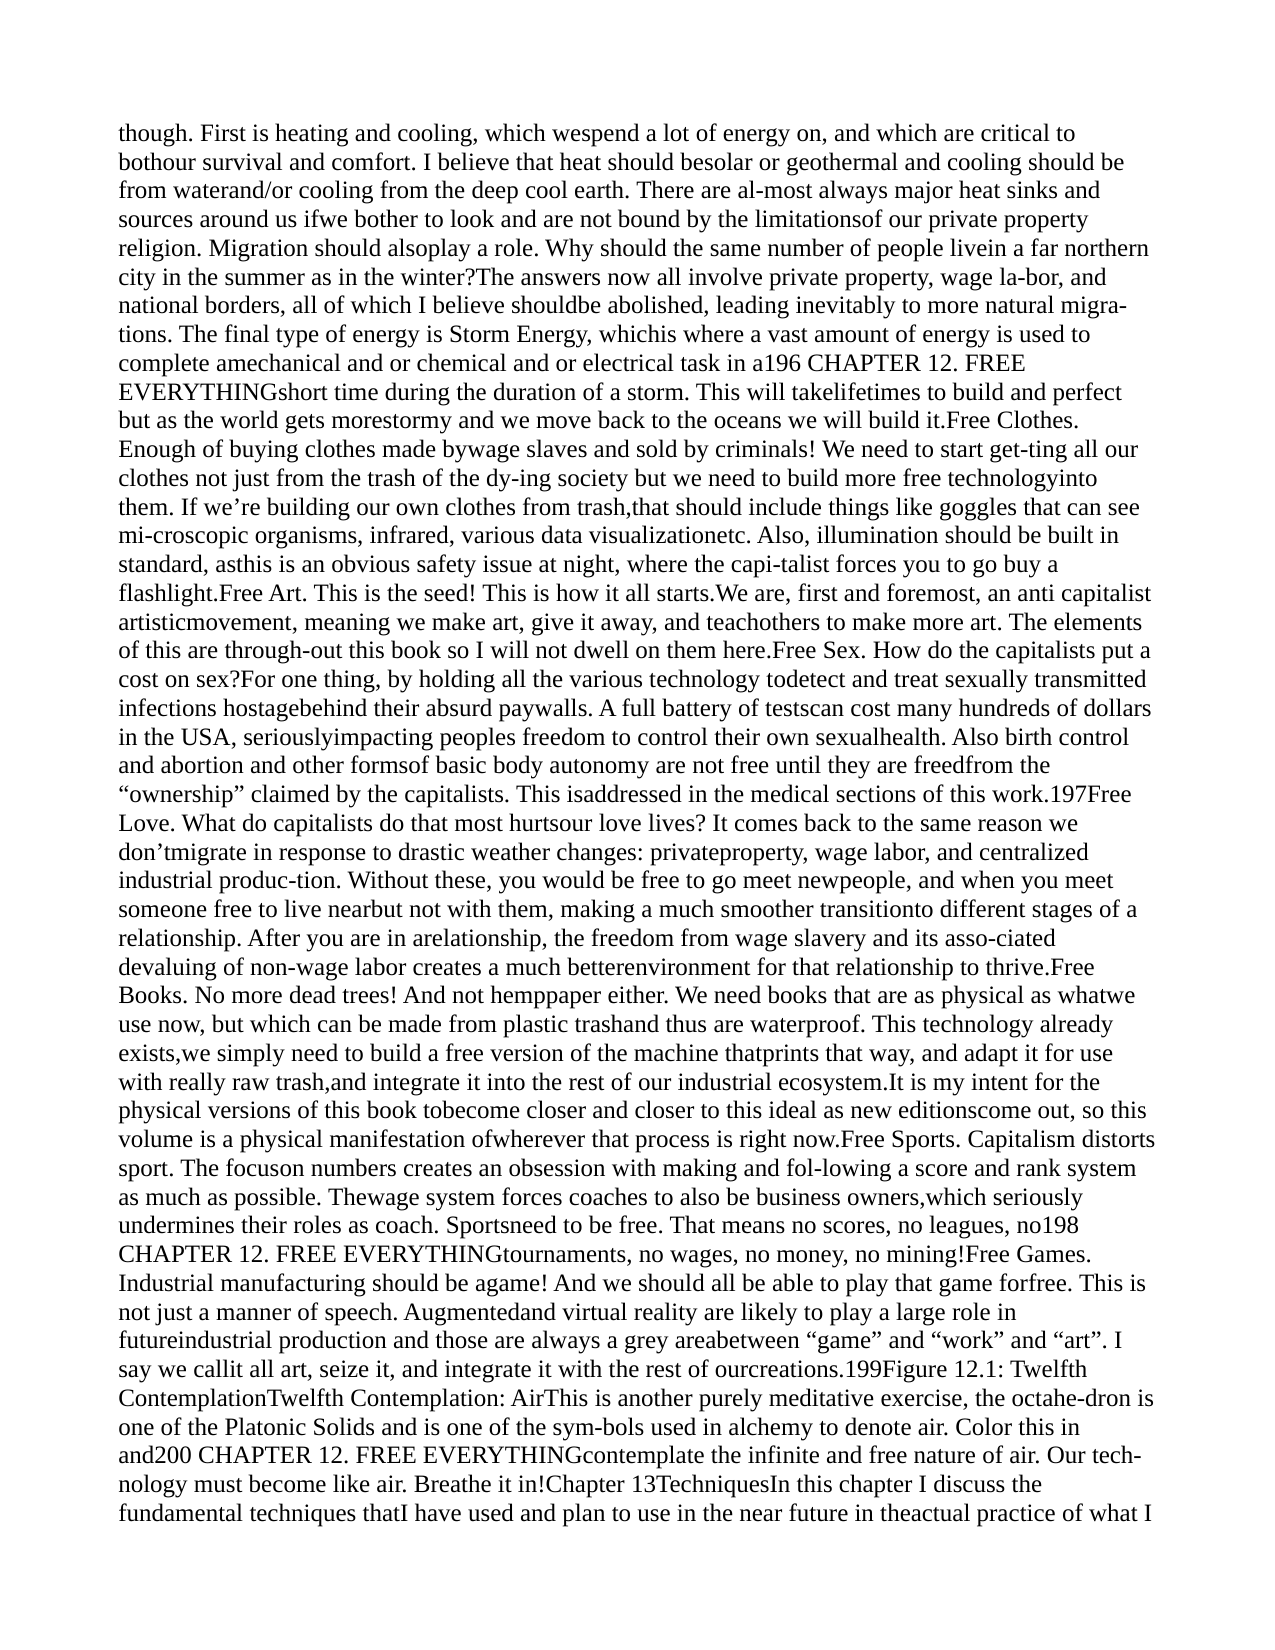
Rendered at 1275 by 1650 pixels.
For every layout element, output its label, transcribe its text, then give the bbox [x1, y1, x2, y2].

text though. First is heating and cooling, which wespend a lot of energy on, and which are critical to bothour survival and comfort. I believe that heat should besolar or geothermal and cooling should be from waterand/or cooling from the deep cool earth. There are al-most always major heat sinks and sources around us ifwe bother to look and are not bound by the limitationsof our private property religion. Migration should alsoplay a role. Why should the same number of people livein a far northern city in the summer as in the winter?The answers now all involve private property, wage la-bor, and national borders, all of which I believe shouldbe abolished, leading inevitably to more natural migra-tions. The final type of energy is Storm Energy, whichis where a vast amount of energy is used to complete amechanical and or chemical and or electrical task in a196 CHAPTER 12. FREE EVERYTHINGshort time during the duration of a storm. This will takelifetimes to build and perfect but as the world gets morestormy and we move back to the oceans we will build it.Free Clothes. Enough of buying clothes made bywage slaves and sold by criminals! We need to start get-ting all our clothes not just from the trash of the dy-ing society but we need to build more free technologyinto them. If we’re building our own clothes from trash,that should include things like goggles that can see mi-croscopic organisms, infrared, various data visualizationetc. Also, illumination should be built in standard, asthis is an obvious safety issue at night, where the capi-talist forces you to go buy a flashlight.Free Art. This is the seed! This is how it all starts.We are, first and foremost, an anti capitalist artisticmovement, meaning we make art, give it away, and teachothers to make more art. The elements of this are through-out this book so I will not dwell on them here.Free Sex. How do the capitalists put a cost on sex?For one thing, by holding all the various technology todetect and treat sexually transmitted infections hostagebehind their absurd paywalls. A full battery of testscan cost many hundreds of dollars in the USA, seriouslyimpacting peoples freedom to control their own sexualhealth. Also birth control and abortion and other formsof basic body autonomy are not free until they are freedfrom the “ownership” claimed by the capitalists. This isaddressed in the medical sections of this work.197Free Love. What do capitalists do that most hurtsour love lives? It comes back to the same reason we don’tmigrate in response to drastic weather changes: privateproperty, wage labor, and centralized industrial produc-tion. Without these, you would be free to go meet newpeople, and when you meet someone free to live nearbut not with them, making a much smoother transitionto different stages of a relationship. After you are in arelationship, the freedom from wage slavery and its asso-ciated devaluing of non-wage labor creates a much betterenvironment for that relationship to thrive.Free Books. No more dead trees! And not hemppaper either. We need books that are as physical as whatwe use now, but which can be made from plastic trashand thus are waterproof. This technology already exists,we simply need to build a free version of the machine thatprints that way, and adapt it for use with really raw trash,and integrate it into the rest of our industrial ecosystem.It is my intent for the physical versions of this book tobecome closer and closer to this ideal as new editionscome out, so this volume is a physical manifestation ofwherever that process is right now.Free Sports. Capitalism distorts sport. The focuson numbers creates an obsession with making and fol-lowing a score and rank system as much as possible. Thewage system forces coaches to also be business owners,which seriously undermines their roles as coach. Sportsneed to be free. That means no scores, no leagues, no198 CHAPTER 12. FREE EVERYTHINGtournaments, no wages, no money, no mining!Free Games. Industrial manufacturing should be agame! And we should all be able to play that game forfree. This is not just a manner of speech. Augmentedand virtual reality are likely to play a large role in futureindustrial production and those are always a grey areabetween “game” and “work” and “art”. I say we callit all art, seize it, and integrate it with the rest of ourcreations.199Figure 12.1: Twelfth ContemplationTwelfth Contemplation: AirThis is another purely meditative exercise, the octahe-dron is one of the Platonic Solids and is one of the sym-bols used in alchemy to denote air. Color this in and200 CHAPTER 12. FREE EVERYTHINGcontemplate the infinite and free nature of air. Our tech-nology must become like air. Breathe it in!Chapter 13TechniquesIn this chapter I discuss the fundamental techniques thatI have used and plan to use in the near future in theactual practice of what I [118, 118, 1157, 1527]
